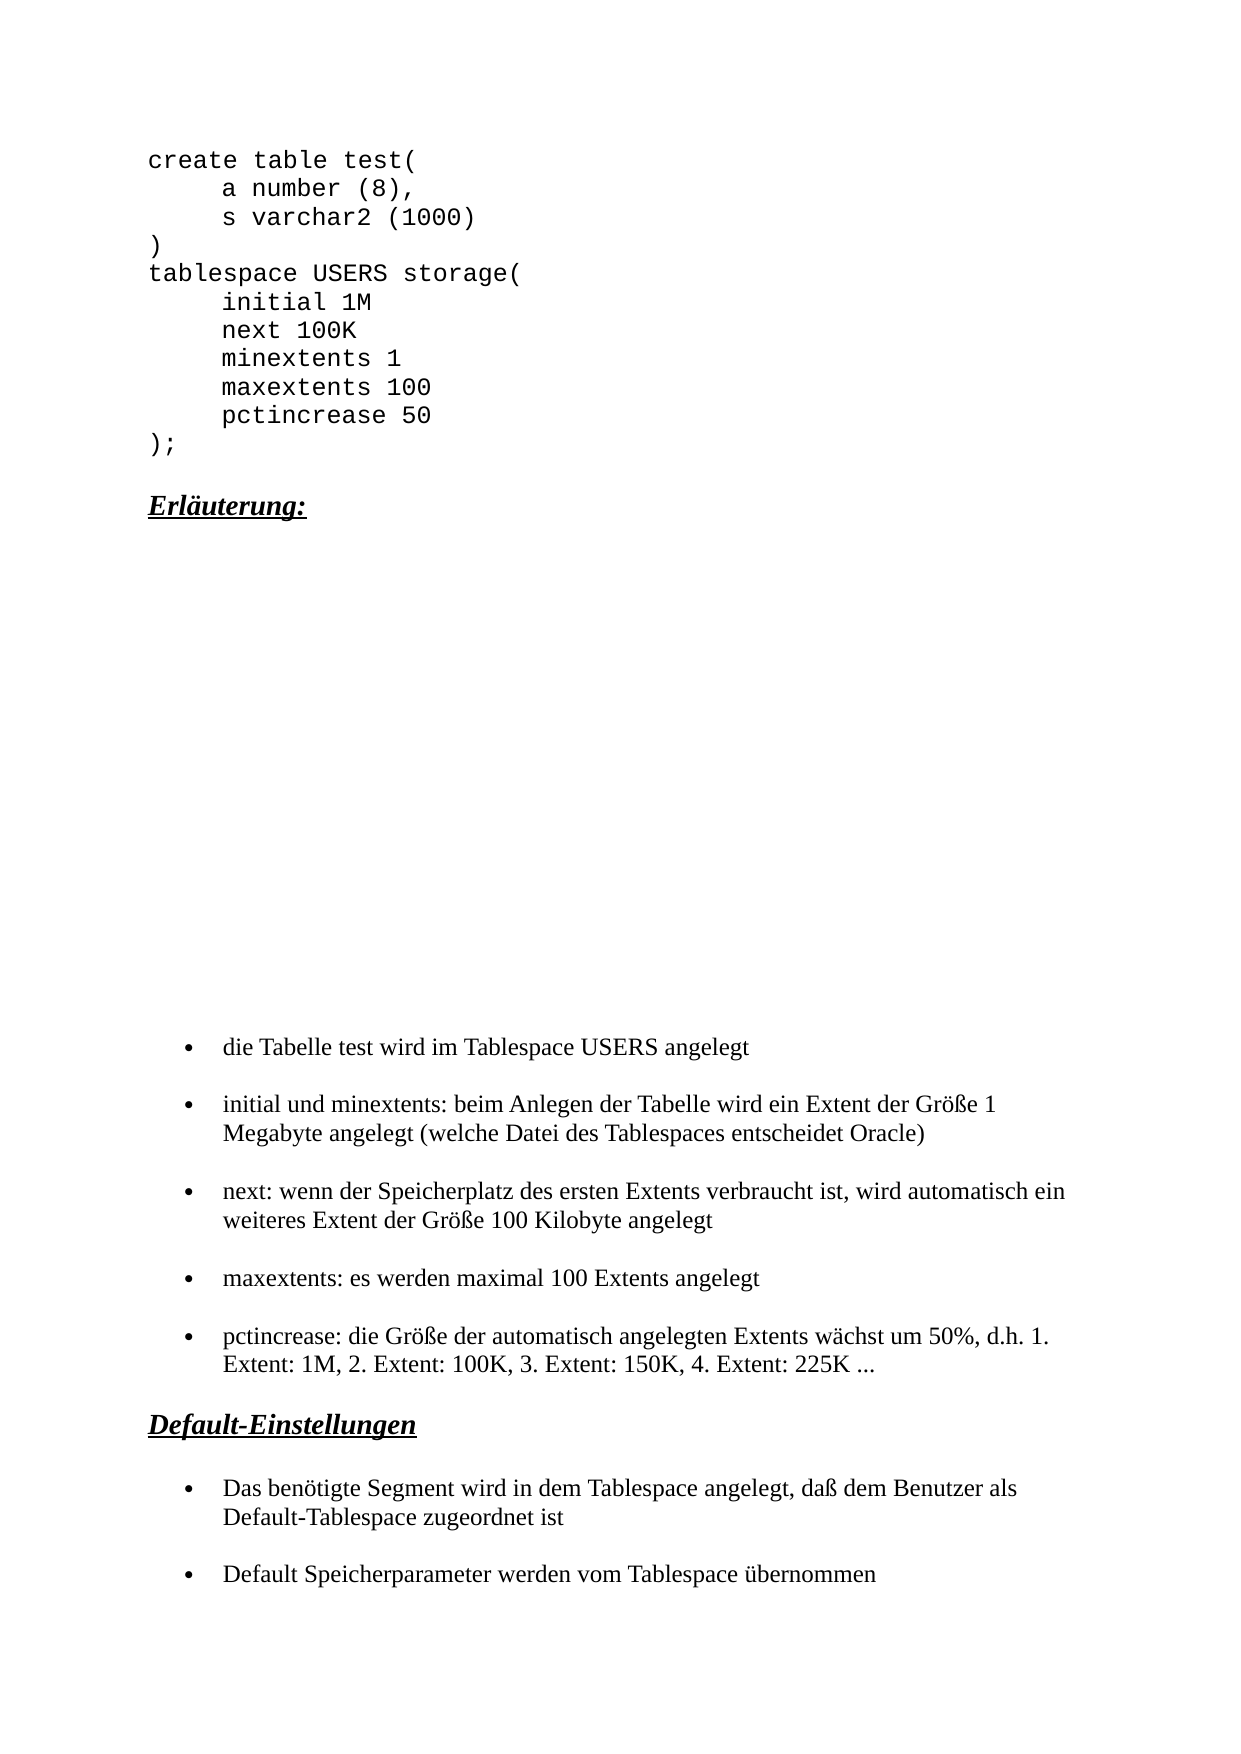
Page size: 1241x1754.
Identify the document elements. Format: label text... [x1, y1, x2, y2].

text minextents 1 [148, 432, 1093, 461]
text tablespace USERS storage( [148, 347, 1093, 376]
text maxextents 100 [148, 461, 1093, 489]
text s varchar2 (1000) [148, 291, 1093, 319]
text ); [148, 517, 1093, 546]
text pctincrease 50 [148, 489, 1093, 517]
text ) [148, 319, 1093, 347]
list maxextents: es werden maximal 100 Extents angelegt [185, 1349, 1093, 1378]
text Erläuterung: [148, 574, 1093, 608]
text create table test( [148, 234, 1093, 262]
list die Tabelle test wird im Tablespace USERS angelegt [185, 1118, 1093, 1147]
list next: wenn der Speicherplatz des ersten Extents verbraucht ist, wird automatisch ein weiteres Extent der Größe 100 Kilobyte angelegt [185, 1262, 1093, 1320]
list initial und minextents: beim Anlegen der Tabelle wird ein Extent der Größe 1 Megabyte angelegt (welche Datei des Tablespaces entscheidet Oracle) [185, 1176, 1093, 1233]
text a number (8), [148, 262, 1093, 291]
list Das benötigte Segment wird in dem Tablespace angelegt, daß dem Benutzer als Default-Tablespace zugeordnet ist [185, 1559, 1093, 1617]
text initial 1M [148, 376, 1093, 404]
list pctincrease: die Größe der automatisch angelegten Extents wächst um 50%, d.h. 1. Extent: 1M, 2. Extent: 100K, 3. Extent: 150K, 4. Extent: 225K ... [185, 1407, 1093, 1464]
text Default-Einstellungen [148, 1494, 1093, 1527]
text next 100K [148, 404, 1093, 432]
text Für jedes Objekt wird beim Anlegen entsschieden, in welchem Tablespace es liegen soll. Zusätzlich werden über die sogenannten Storage-Parameter die Größen und die Anzahl der Extents festgelegt. [148, 148, 1093, 205]
